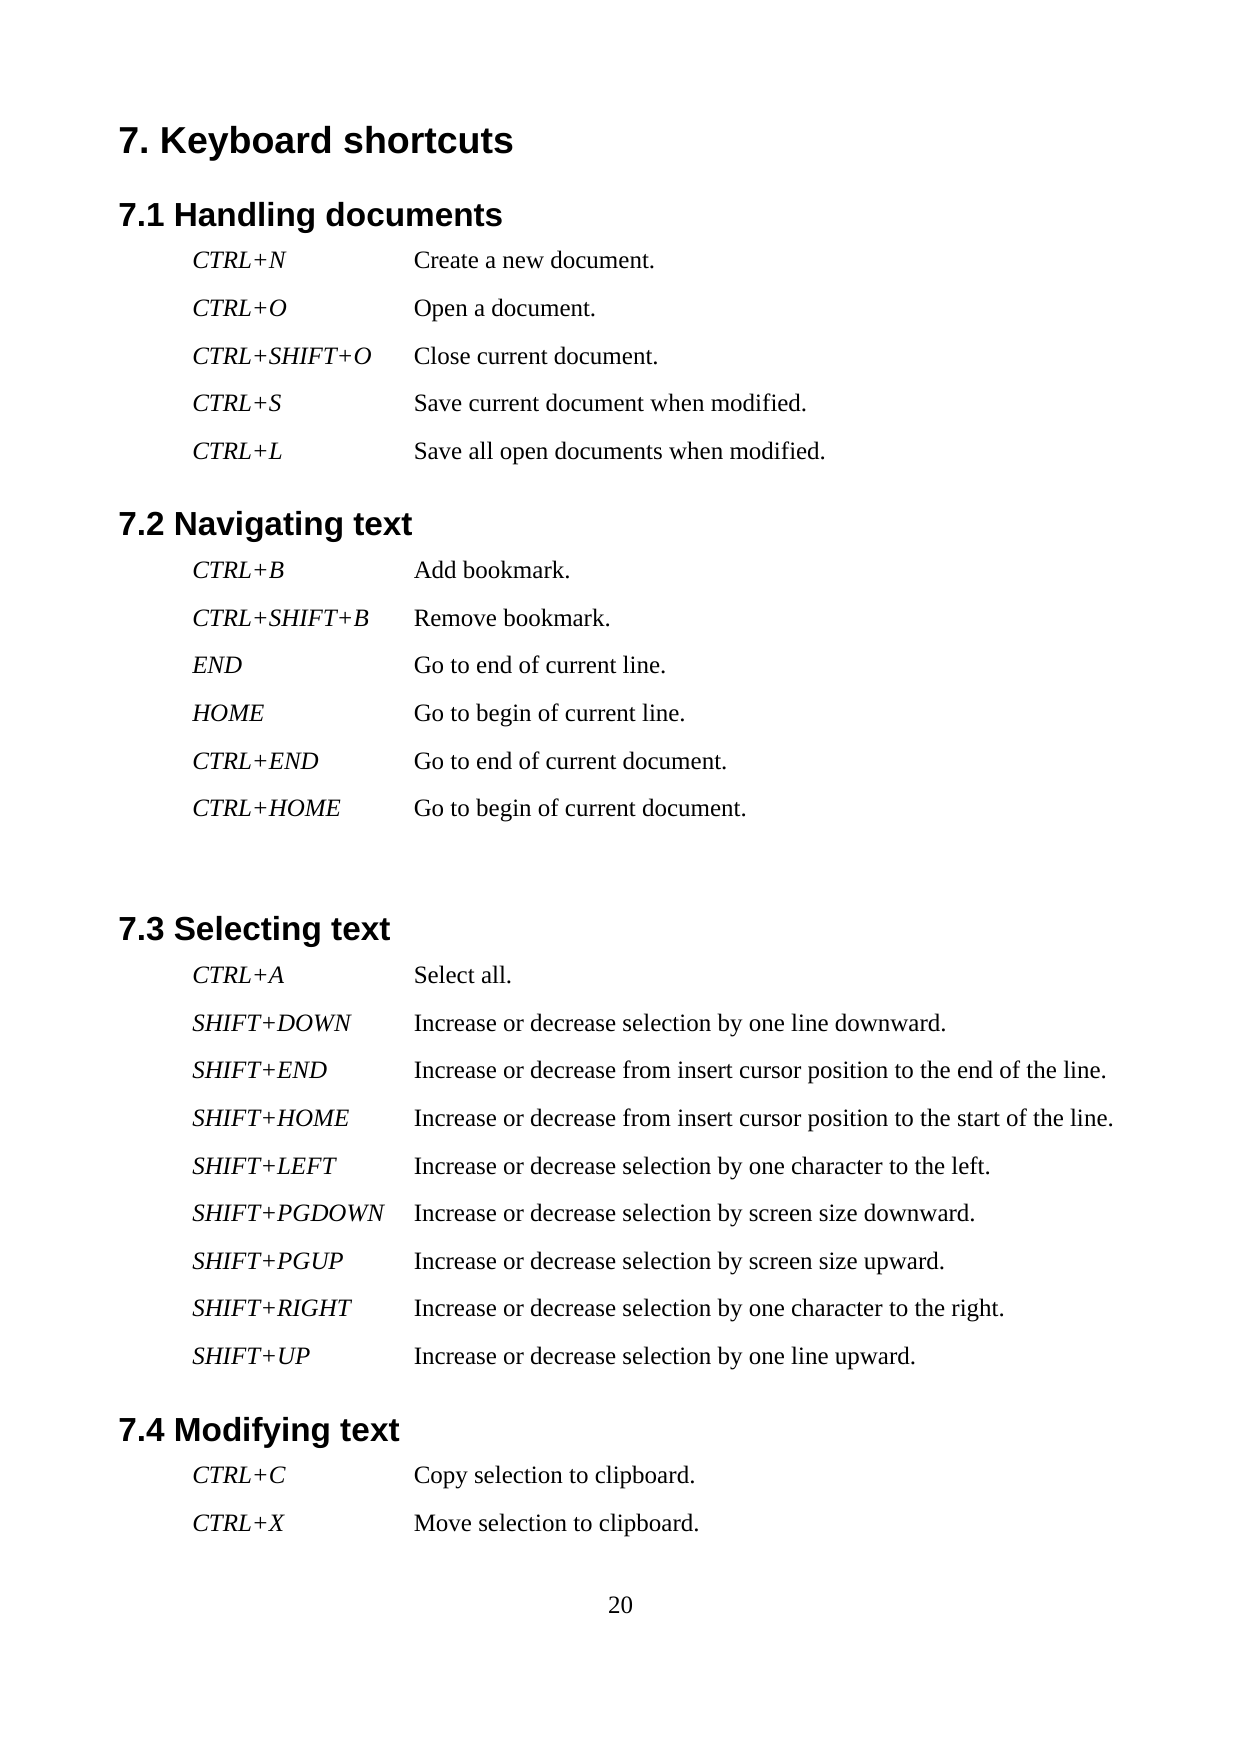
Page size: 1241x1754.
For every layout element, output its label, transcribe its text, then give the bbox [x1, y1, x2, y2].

text CTRL+L Save all open documents when modified. [118, 436, 1122, 465]
text SHIFT+UP Increase or decrease selection by one line upward. [118, 1341, 1122, 1370]
text CTRL+SHIFT+B Remove bookmark. [118, 603, 1122, 632]
text SHIFT+END Increase or decrease from insert cursor position to the end of the line. [118, 1056, 1122, 1084]
subtitle 7.2 Navigating text [118, 504, 1122, 543]
text CTRL+END Go to end of current document. [118, 746, 1122, 774]
subtitle 7.1 Handling documents [118, 194, 1122, 233]
text CTRL+B Add bookmark. [118, 555, 1122, 584]
text HOME Go to begin of current line. [118, 698, 1122, 727]
text SHIFT+HOME Increase or decrease from insert cursor position to the start of the line. [118, 1103, 1122, 1132]
text CTRL+SHIFT+O Close current document. [118, 341, 1122, 369]
subtitle 7. Keyboard shortcuts [118, 118, 1122, 161]
text CTRL+S Save current document when modified. [118, 388, 1122, 417]
text CTRL+O Open a document. [118, 293, 1122, 322]
text CTRL+N Create a new document. [118, 246, 1122, 274]
text CTRL+X Move selection to clipboard. [118, 1508, 1122, 1537]
text CTRL+A Select all. [118, 960, 1122, 989]
subtitle 7.4 Modifying text [118, 1409, 1122, 1448]
text SHIFT+PGDOWN Increase or decrease selection by screen size downward. [118, 1198, 1122, 1227]
text CTRL+C Copy selection to clipboard. [118, 1461, 1122, 1489]
text END Go to end of current line. [118, 651, 1122, 679]
text CTRL+HOME Go to begin of current document. [118, 793, 1122, 822]
text SHIFT+PGUP Increase or decrease selection by screen size upward. [118, 1246, 1122, 1275]
text SHIFT+RIGHT Increase or decrease selection by one character to the right. [118, 1293, 1122, 1322]
text SHIFT+LEFT Increase or decrease selection by one character to the left. [118, 1151, 1122, 1179]
text SHIFT+DOWN Increase or decrease selection by one line downward. [118, 1008, 1122, 1037]
subtitle 7.3 Selecting text [118, 909, 1122, 948]
